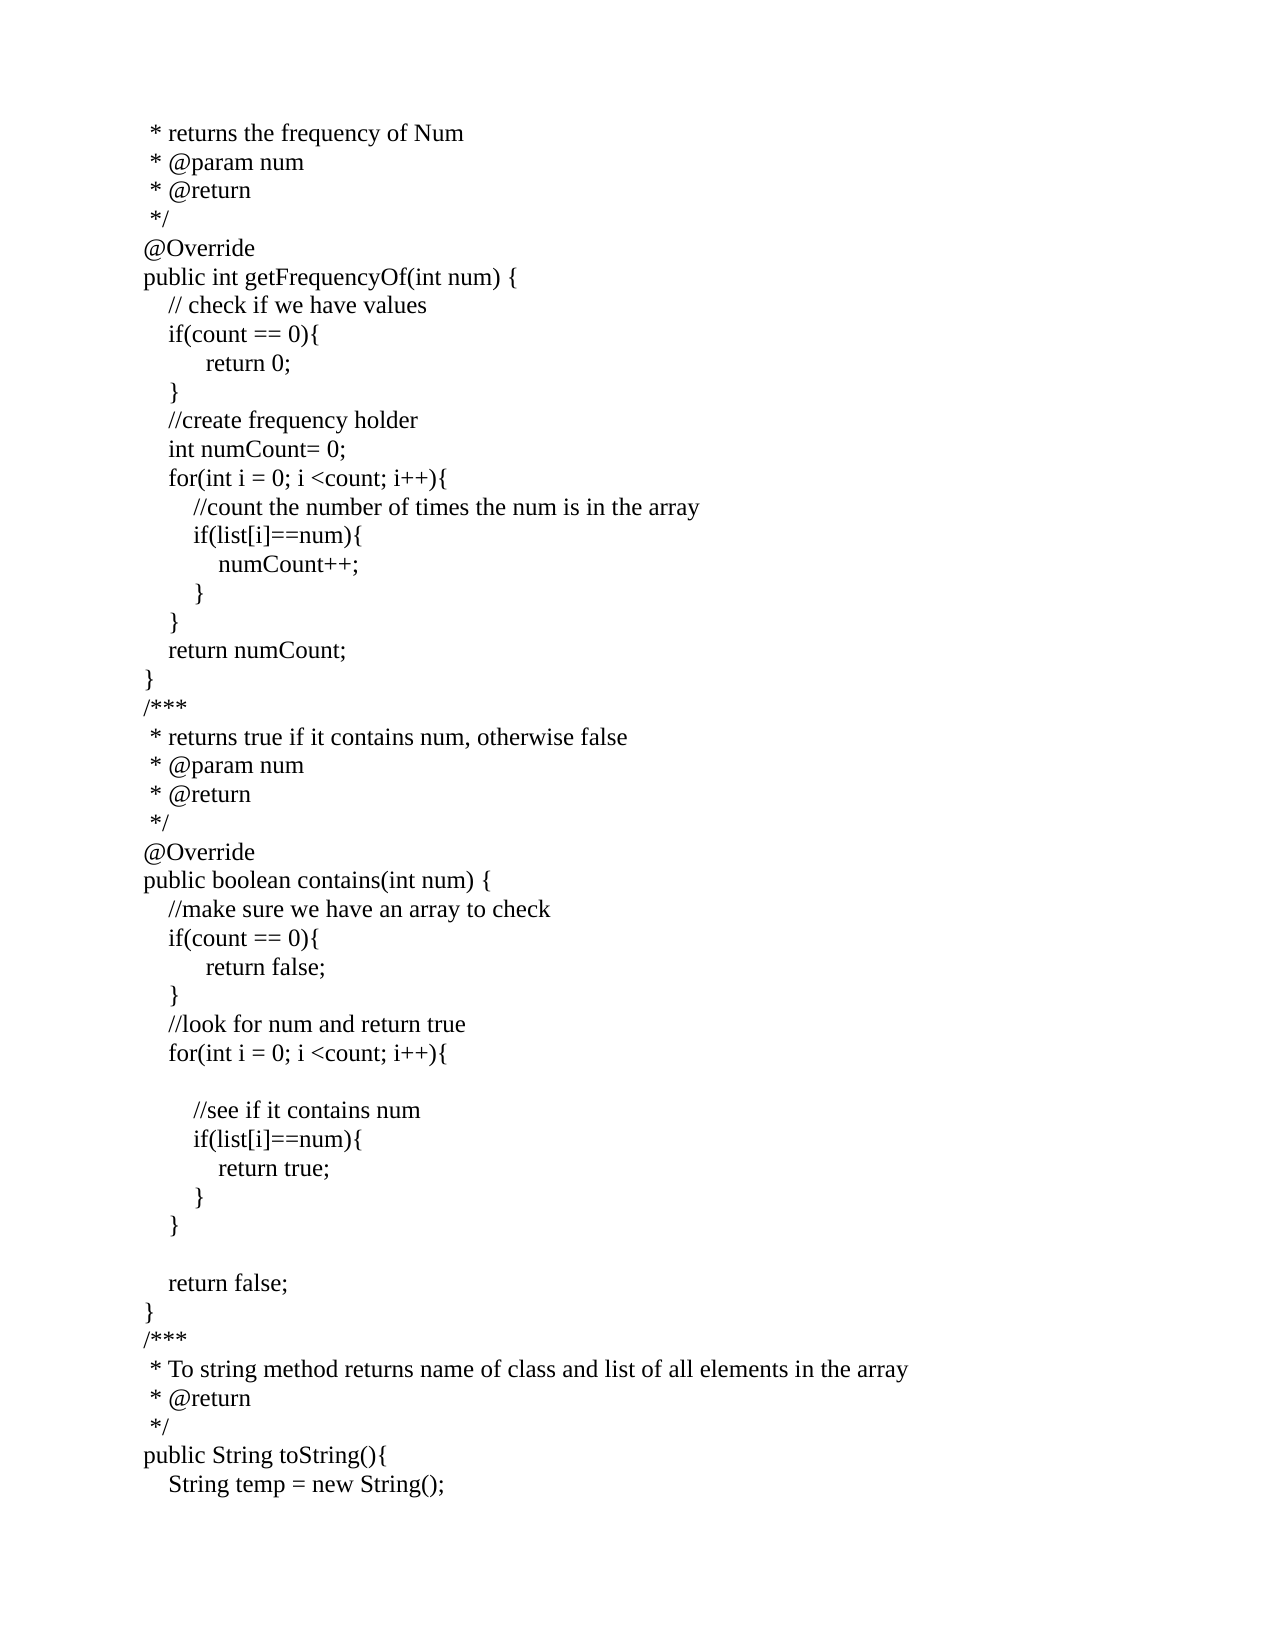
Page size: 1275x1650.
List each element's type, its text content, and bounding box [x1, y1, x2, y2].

text String temp = new String(); [118, 1469, 1157, 1498]
text } [118, 1297, 1157, 1326]
text * @param num [118, 147, 1157, 176]
text /*** [118, 693, 1157, 722]
text return false; [118, 1268, 1157, 1297]
text @Override [118, 837, 1157, 866]
text if(list[i]==num){ [118, 1124, 1157, 1153]
text /*** [118, 1326, 1157, 1354]
text public boolean contains(int num) { [118, 866, 1157, 894]
text * @return [118, 176, 1157, 204]
text @Override [118, 233, 1157, 262]
text } [118, 578, 1157, 607]
text return false; [118, 952, 1157, 981]
text */ [118, 808, 1157, 837]
text } [118, 664, 1157, 693]
text //count the number of times the num is in the array [118, 492, 1157, 521]
text //see if it contains num [118, 1096, 1157, 1124]
text * @return [118, 1383, 1157, 1412]
text if(list[i]==num){ [118, 521, 1157, 549]
text // check if we have values [118, 291, 1157, 319]
text //make sure we have an array to check [118, 894, 1157, 923]
text */ [118, 204, 1157, 233]
text * @param num [118, 751, 1157, 779]
text */ [118, 1412, 1157, 1441]
text * @return [118, 779, 1157, 808]
text if(count == 0){ [118, 319, 1157, 348]
text return true; [118, 1153, 1157, 1182]
text //look for num and return true [118, 1009, 1157, 1038]
text return numCount; [118, 636, 1157, 664]
text } [118, 981, 1157, 1009]
text } [118, 607, 1157, 636]
text * returns the frequency of Num [118, 118, 1157, 147]
text if(count == 0){ [118, 923, 1157, 952]
text //create frequency holder [118, 406, 1157, 434]
text return 0; [118, 348, 1157, 377]
text for(int i = 0; i <count; i++){ [118, 463, 1157, 492]
text public String toString(){ [118, 1441, 1157, 1469]
text } [118, 1182, 1157, 1211]
text * To string method returns name of class and list of all elements in the array [118, 1354, 1157, 1383]
text } [118, 377, 1157, 406]
text numCount++; [118, 549, 1157, 578]
text } [118, 1211, 1157, 1239]
text * returns true if it contains num, otherwise false [118, 722, 1157, 751]
text public int getFrequencyOf(int num) { [118, 262, 1157, 291]
text int numCount= 0; [118, 434, 1157, 463]
text for(int i = 0; i <count; i++){ [118, 1038, 1157, 1067]
